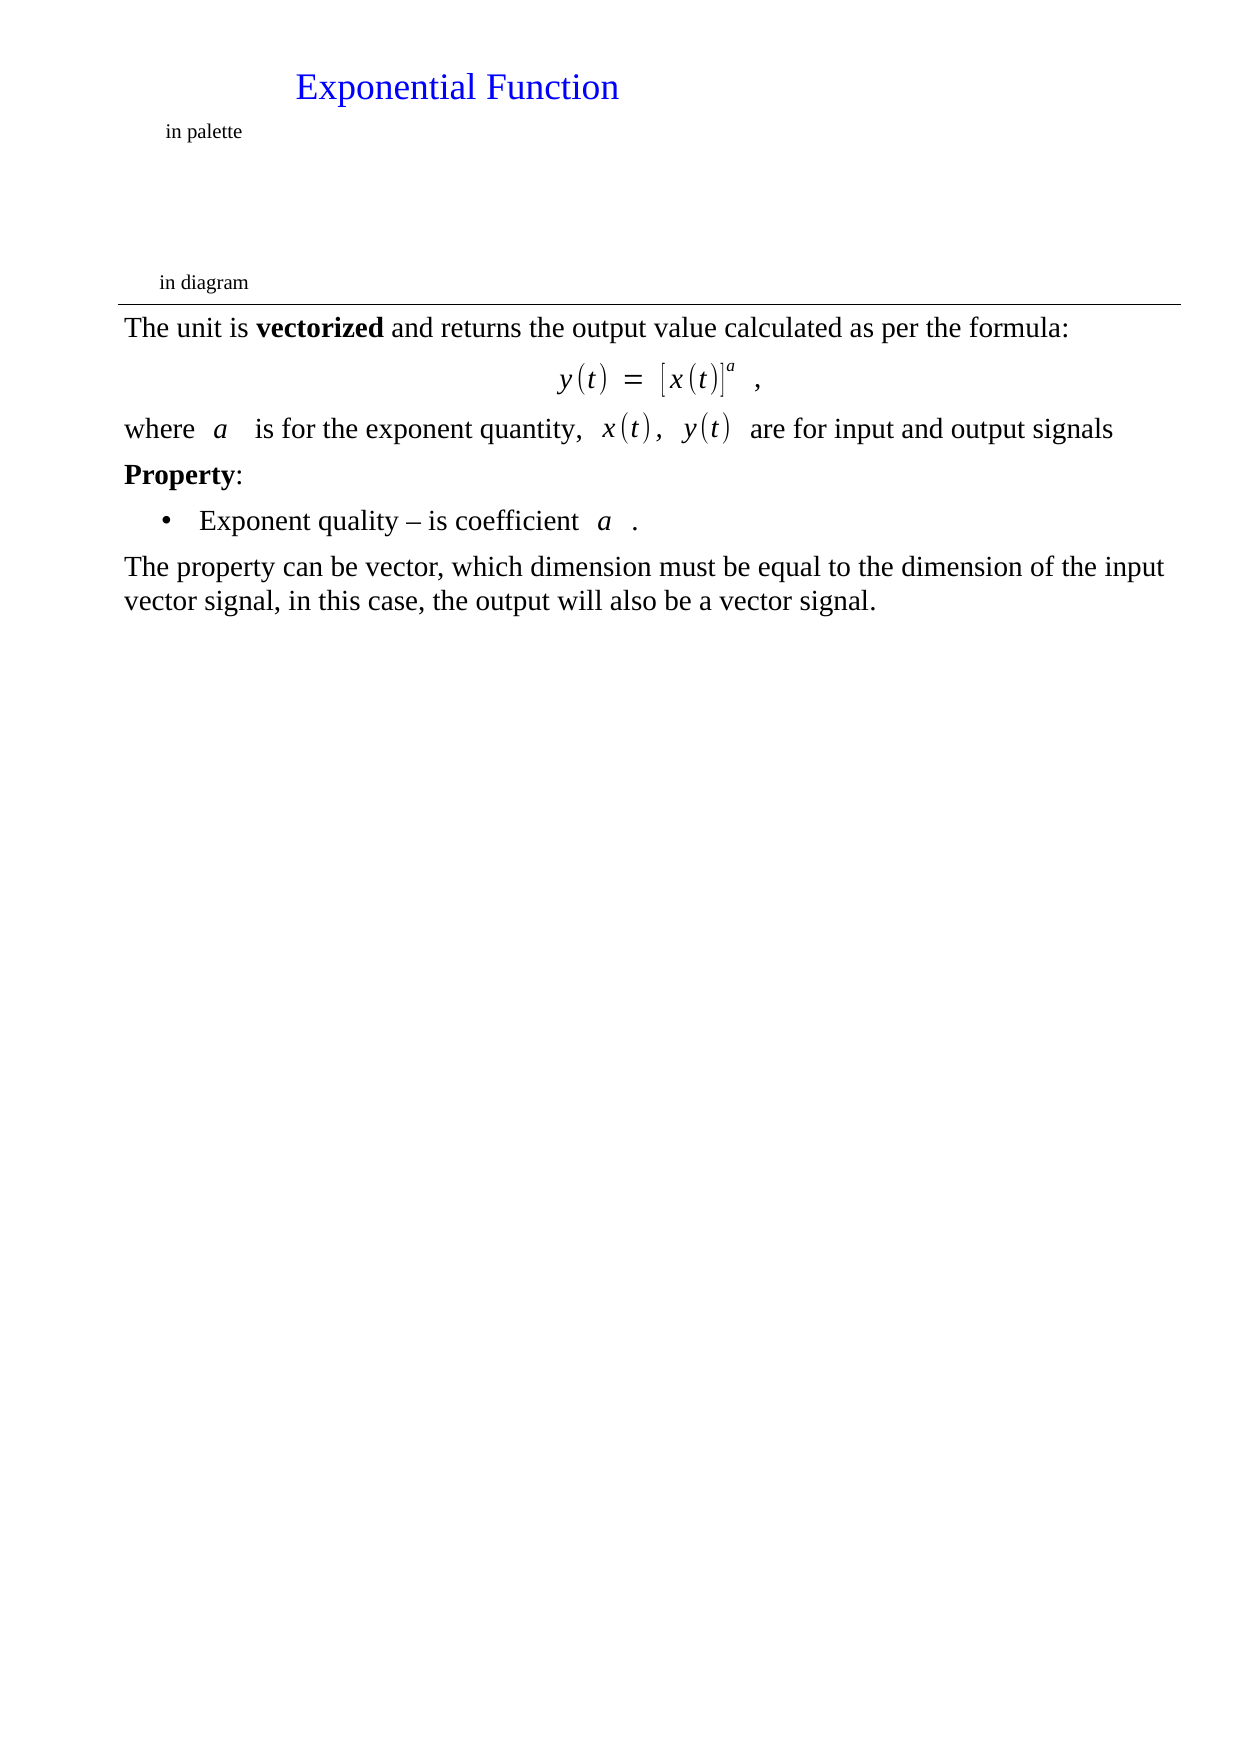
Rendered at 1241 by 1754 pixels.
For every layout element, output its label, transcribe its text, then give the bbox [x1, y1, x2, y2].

table_cell in diagram [118, 264, 290, 304]
table_header [118, 59, 290, 114]
table_cell in palette [118, 114, 290, 154]
table_cell [118, 154, 290, 264]
table_header Exponential Function [290, 59, 1181, 114]
table_cell [290, 154, 1181, 264]
table_cell [290, 114, 1181, 154]
table_cell The unit is vectorized and returns the output value calculated as per the formula: , where is for the exponent quantity,are for input and output signals Property: Exponent quality – is coefficient. The property can be vector, which dimension must be equal to the dimension of the input vector signal, in this case, the output will also be a vector signal. [118, 305, 1181, 634]
table_cell [290, 264, 1181, 304]
